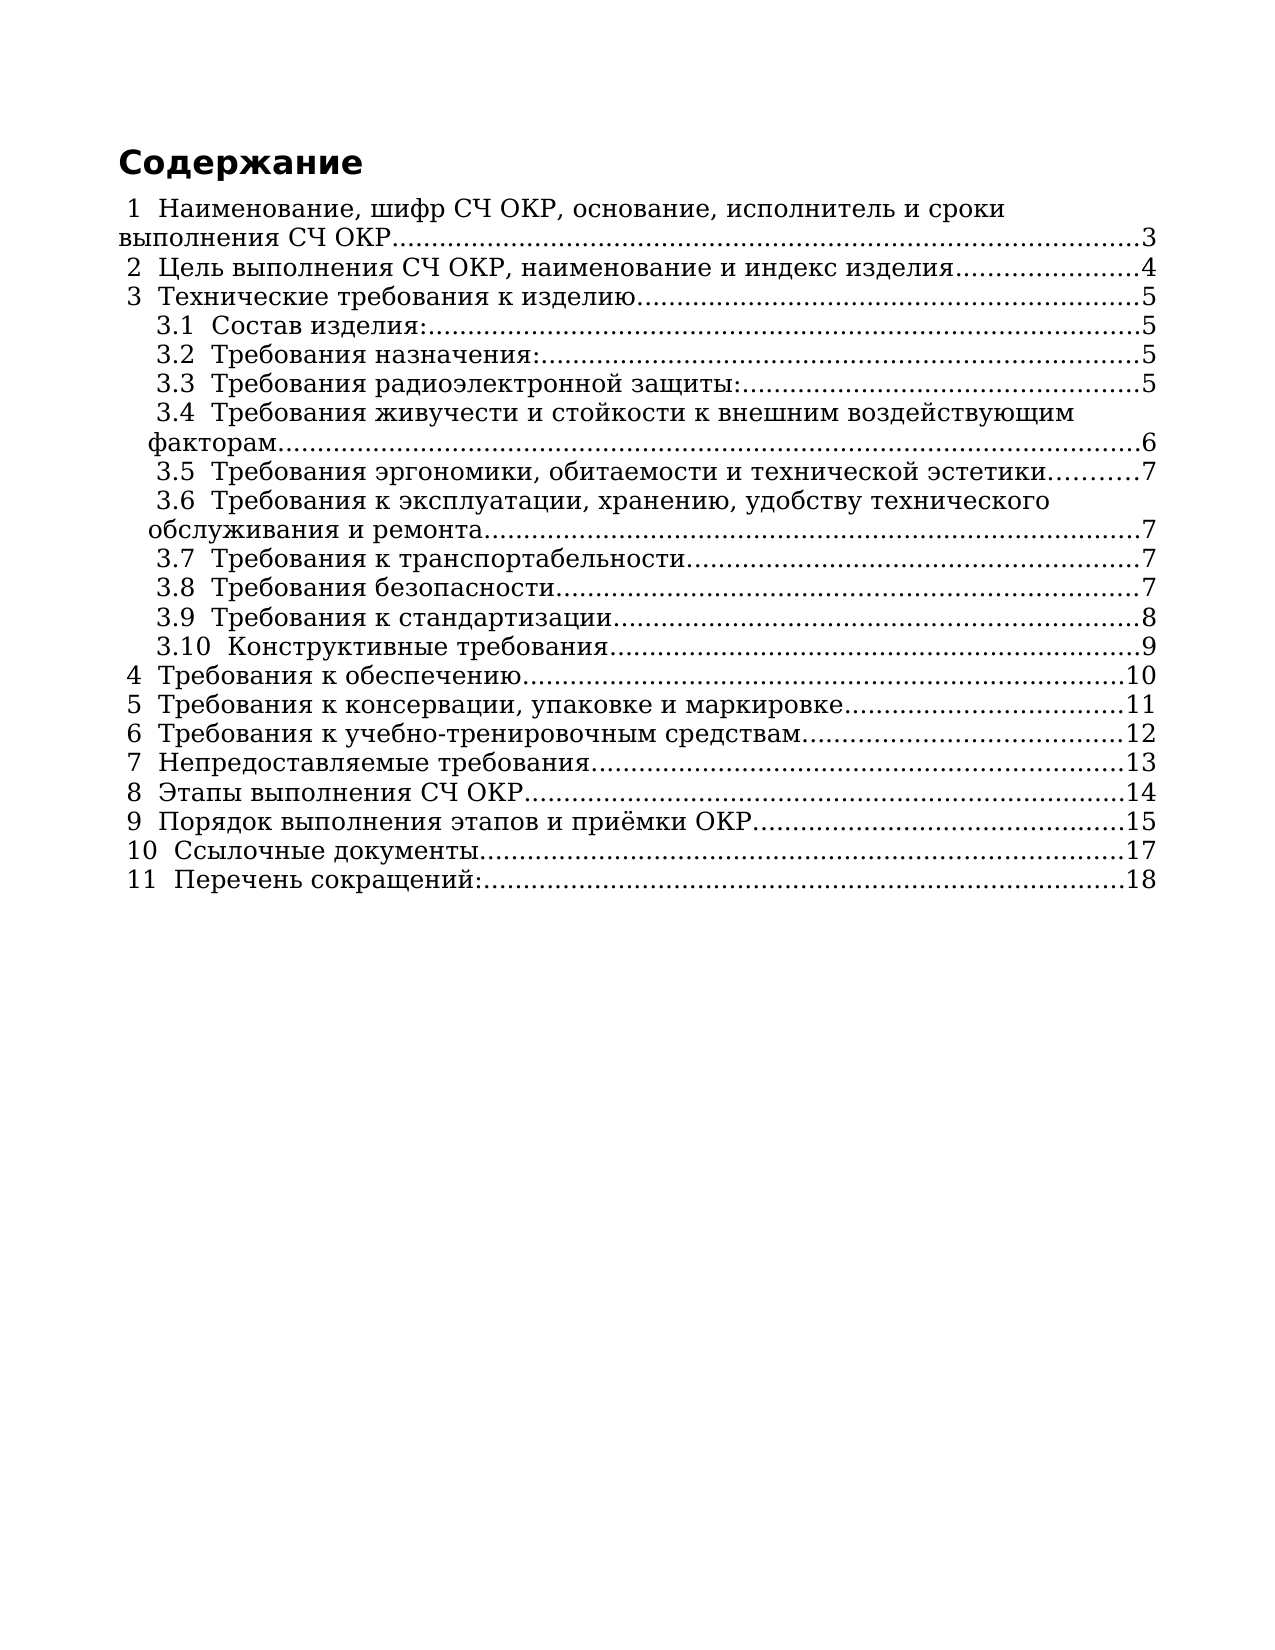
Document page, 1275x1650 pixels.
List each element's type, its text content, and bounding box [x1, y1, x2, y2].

text 3.4 Требования живучести и стойкости к внешним воздействующим факторам. 6 [148, 399, 1157, 457]
text 3.8 Требования безопасности. 7 [148, 574, 1157, 603]
text 9 Порядок выполнения этапов и приёмки ОКР. 15 [118, 807, 1157, 836]
text 3.9 Требования к стандартизации 8 [148, 603, 1157, 632]
text 3.5 Требования эргономики, обитаемости и технической эстетики. 7 [148, 457, 1157, 486]
text 7 Непредоставляемые требования. 13 [118, 749, 1157, 778]
text 3.3 Требования радиоэлектронной защиты: 5 [148, 369, 1157, 399]
text 1 Наименование, шифр СЧ ОКР, основание, исполнитель и сроки выполнения СЧ ОКР 3 [118, 194, 1157, 253]
text 2 Цель выполнения СЧ ОКР, наименование и индекс изделия 4 [118, 253, 1157, 282]
text 3.7 Требования к транспортабельности. 7 [148, 544, 1157, 574]
text 8 Этапы выполнения СЧ ОКР 14 [118, 778, 1157, 807]
text 3.10 Конструктивные требования 9 [148, 632, 1157, 661]
text 5 Требования к консервации, упаковке и маркировке 11 [118, 690, 1157, 719]
text 4 Требования к обеспечению. 10 [118, 661, 1157, 690]
text 3 Технические требования к изделию. 5 [118, 282, 1157, 311]
text 6 Требования к учебно-тренировочным средствам. 12 [118, 719, 1157, 749]
subtitle Содержание [118, 143, 1157, 182]
text 3.1 Состав изделия: 5 [148, 311, 1157, 340]
text 10 Ссылочные документы 17 [118, 836, 1157, 865]
text 3.6 Требования к эксплуатации, хранению, удобству технического обслуживания и ремонта. 7 [148, 486, 1157, 544]
text 3.2 Требования назначения: 5 [148, 340, 1157, 369]
text 11 Перечень сокращений: 18 [118, 865, 1157, 894]
